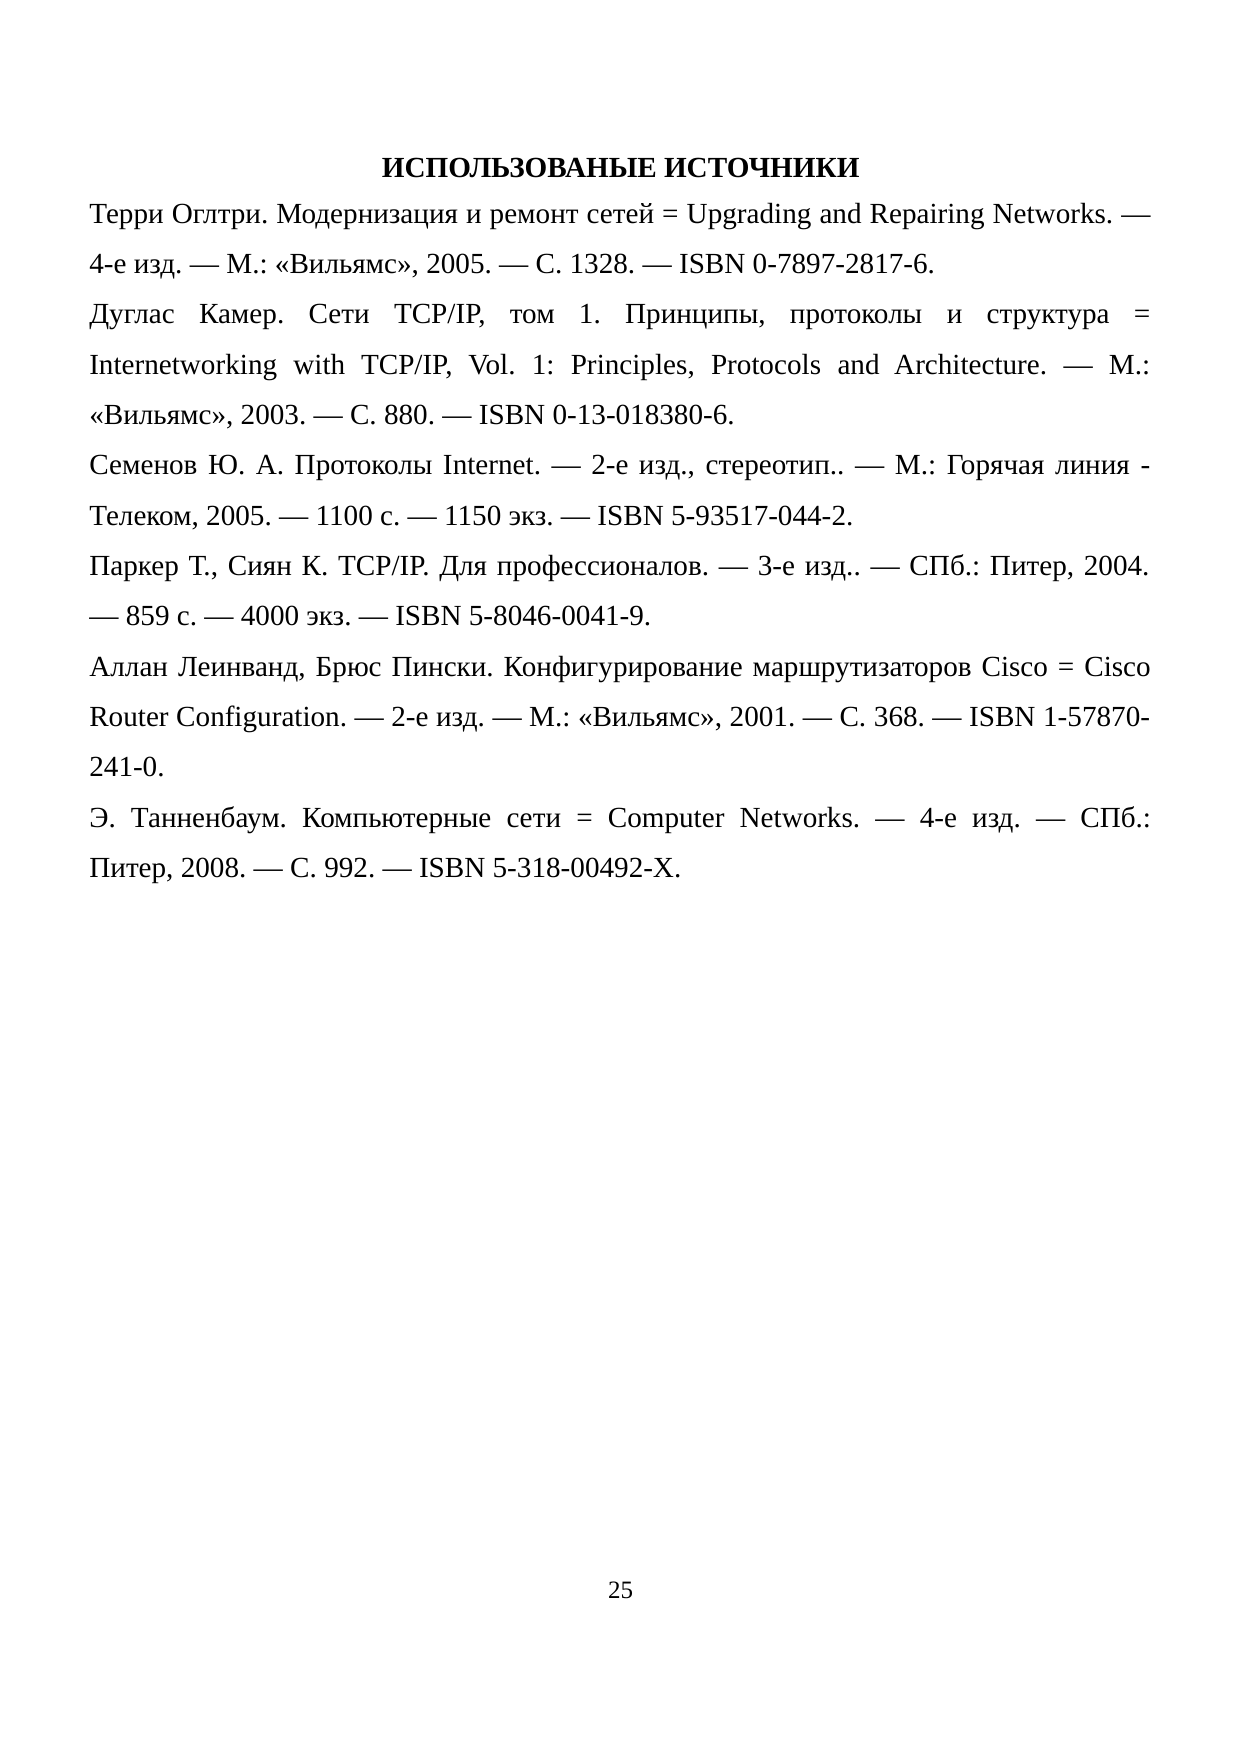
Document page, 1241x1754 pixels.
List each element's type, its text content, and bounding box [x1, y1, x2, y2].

text Дуглас Камер. Сети TCP/IP, том 1. Принципы, протоколы и структура = Internetworking with TCP/IP, Vol. 1: Principles, Protocols and Architecture. — М.: «Вильямс», 2003. — С. 880. — ISBN 0-13-018380-6. [89, 297, 1152, 431]
text Семенов Ю. А. Протоколы Internet. — 2-е изд., стереотип.. — М.: Горячая линия - Телеком, 2005. — 1100 с. — 1150 экз. — ISBN 5-93517-044-2. [89, 447, 1152, 531]
text Аллан Леинванд, Брюс Пински. Конфигурирование маршрутизаторов Cisco = Cisco Router Configuration. — 2-е изд. — М.: «Вильямс», 2001. — С. 368. — ISBN 1-57870-241-0. [89, 649, 1152, 783]
subtitle Использованые источники [89, 150, 1152, 183]
text Э. Танненбаум. Компьютерные сети = Computer Networks. — 4-е изд. — СПб.: Питер, 2008. — С. 992. — ISBN 5-318-00492-X. [89, 800, 1152, 883]
text Паркер Т., Сиян К. TCP/IP. Для профессионалов. — 3-е изд.. — СПб.: Питер, 2004. — 859 с. — 4000 экз. — ISBN 5-8046-0041-9. [89, 548, 1152, 632]
text Терри Оглтри. Модернизация и ремонт сетей = Upgrading and Repairing Networks. — 4-е изд. — М.: «Вильямс», 2005. — С. 1328. — ISBN 0-7897-2817-6. [89, 196, 1152, 280]
